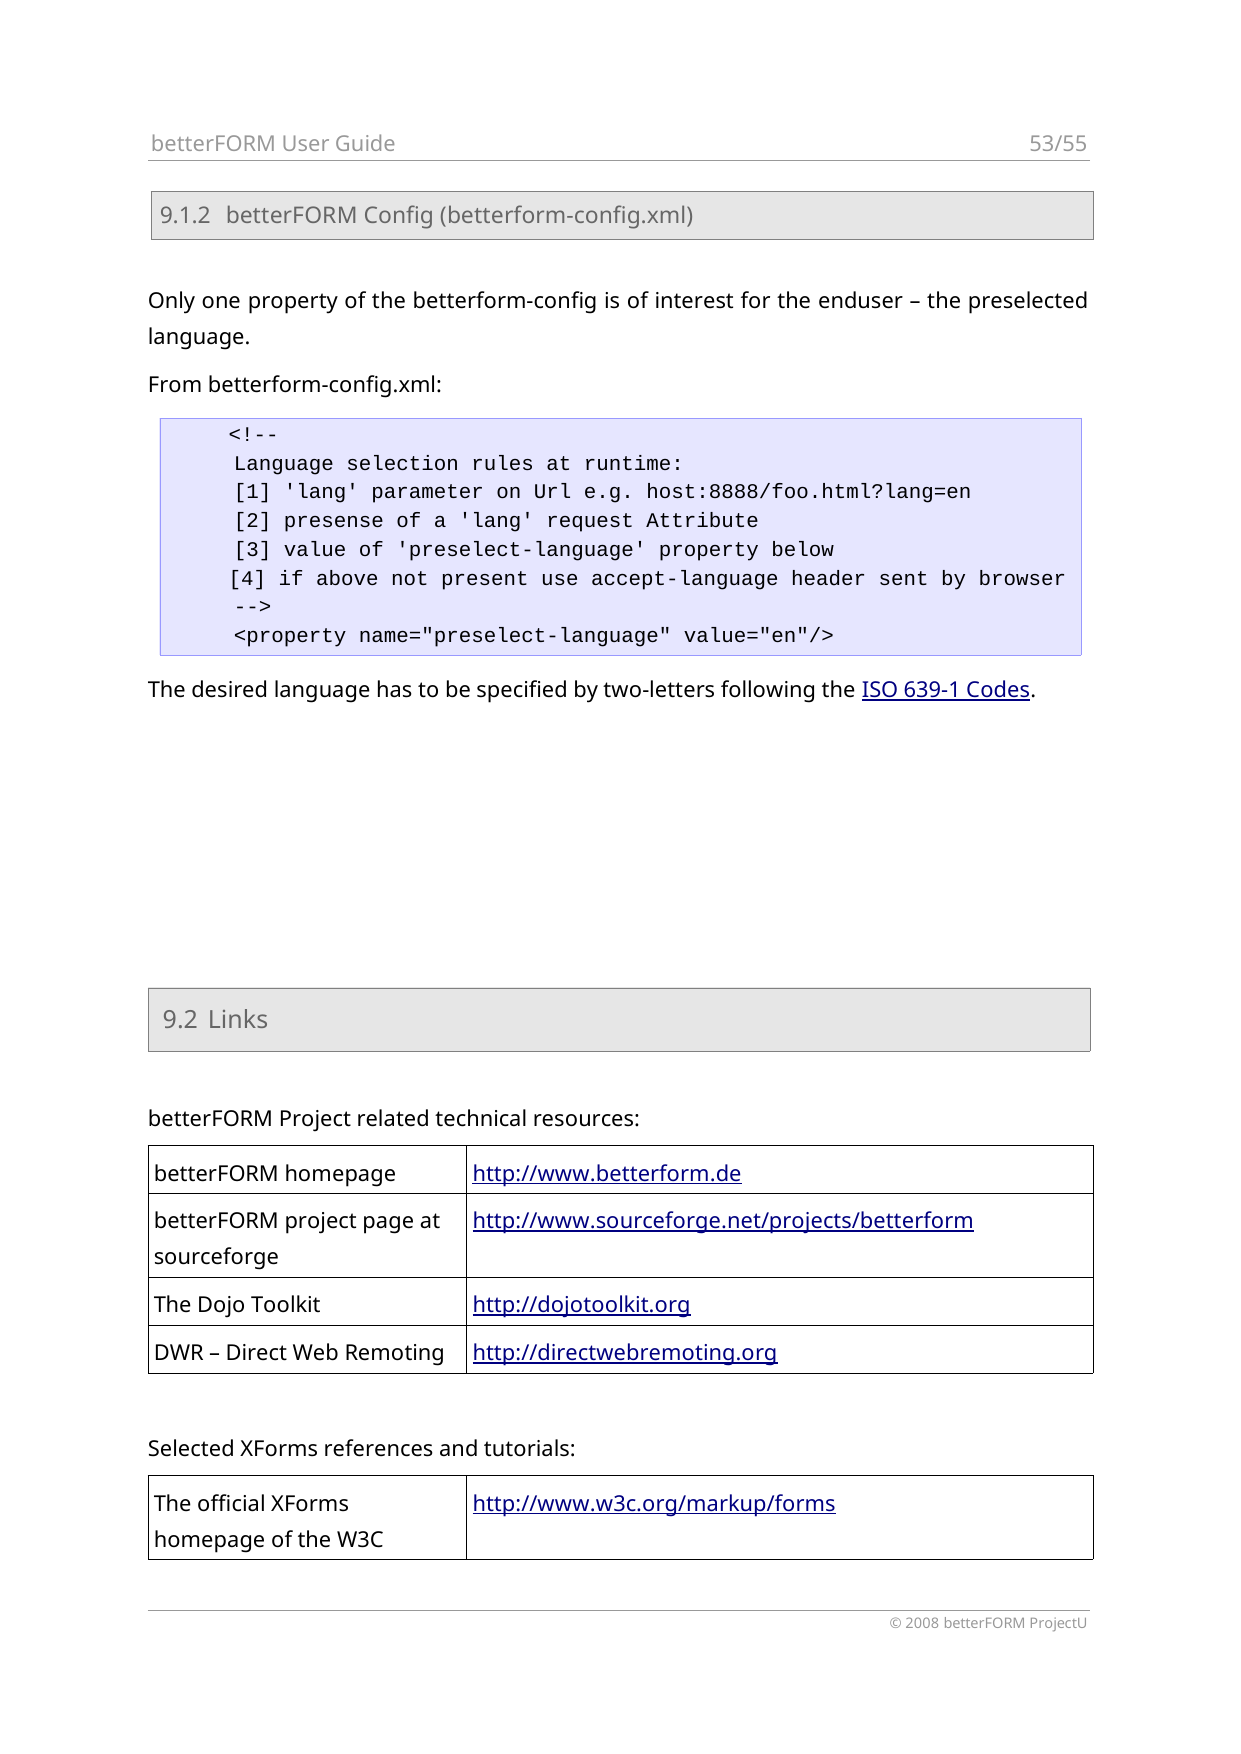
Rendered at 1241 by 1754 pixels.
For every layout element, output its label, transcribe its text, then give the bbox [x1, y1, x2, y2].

table_cell http://www.sourceforge.net/projects/betterform [467, 1194, 1093, 1277]
table_header http://www.w3c.org/markup/forms [467, 1476, 1093, 1559]
text Only one property of the betterform-config is of interest for the enduser – the preselected language. [148, 285, 1090, 351]
text The desired language has to be specified by two-letters following the ISO 639-1 Codes. [148, 674, 1090, 704]
table_cell http://directwebremoting.org [467, 1326, 1093, 1373]
text Selected XForms references and tutorials: [148, 1433, 1093, 1463]
table_cell http://dojotoolkit.org [467, 1278, 1093, 1325]
subtitle betterFORM Config (betterform-config.xml) [152, 192, 1093, 239]
table_cell The Dojo Toolkit [149, 1278, 466, 1325]
table_header betterFORM homepage [149, 1146, 466, 1193]
subtitle Links [149, 989, 1090, 1051]
table_header The official XForms homepage of the W3C [149, 1476, 466, 1559]
table_header http://www.betterform.de [467, 1146, 1093, 1193]
text betterFORM Project related technical resources: [148, 1103, 1090, 1133]
table_cell DWR – Direct Web Remoting [149, 1326, 466, 1373]
text <!-- Language selection rules at runtime: [1] 'lang' parameter on Url e.g. host:8888/foo.html?lang=en [2] presense of a 'lang' request Attribute [3] value of 'preselect-language' property below [4] if above not present use accept-language header sent by browser --> <property name="preselect-language" value="en"/> [161, 419, 1081, 655]
table_cell betterFORM project page at sourceforge [149, 1194, 466, 1277]
text From betterform-config.xml: [148, 369, 1090, 399]
